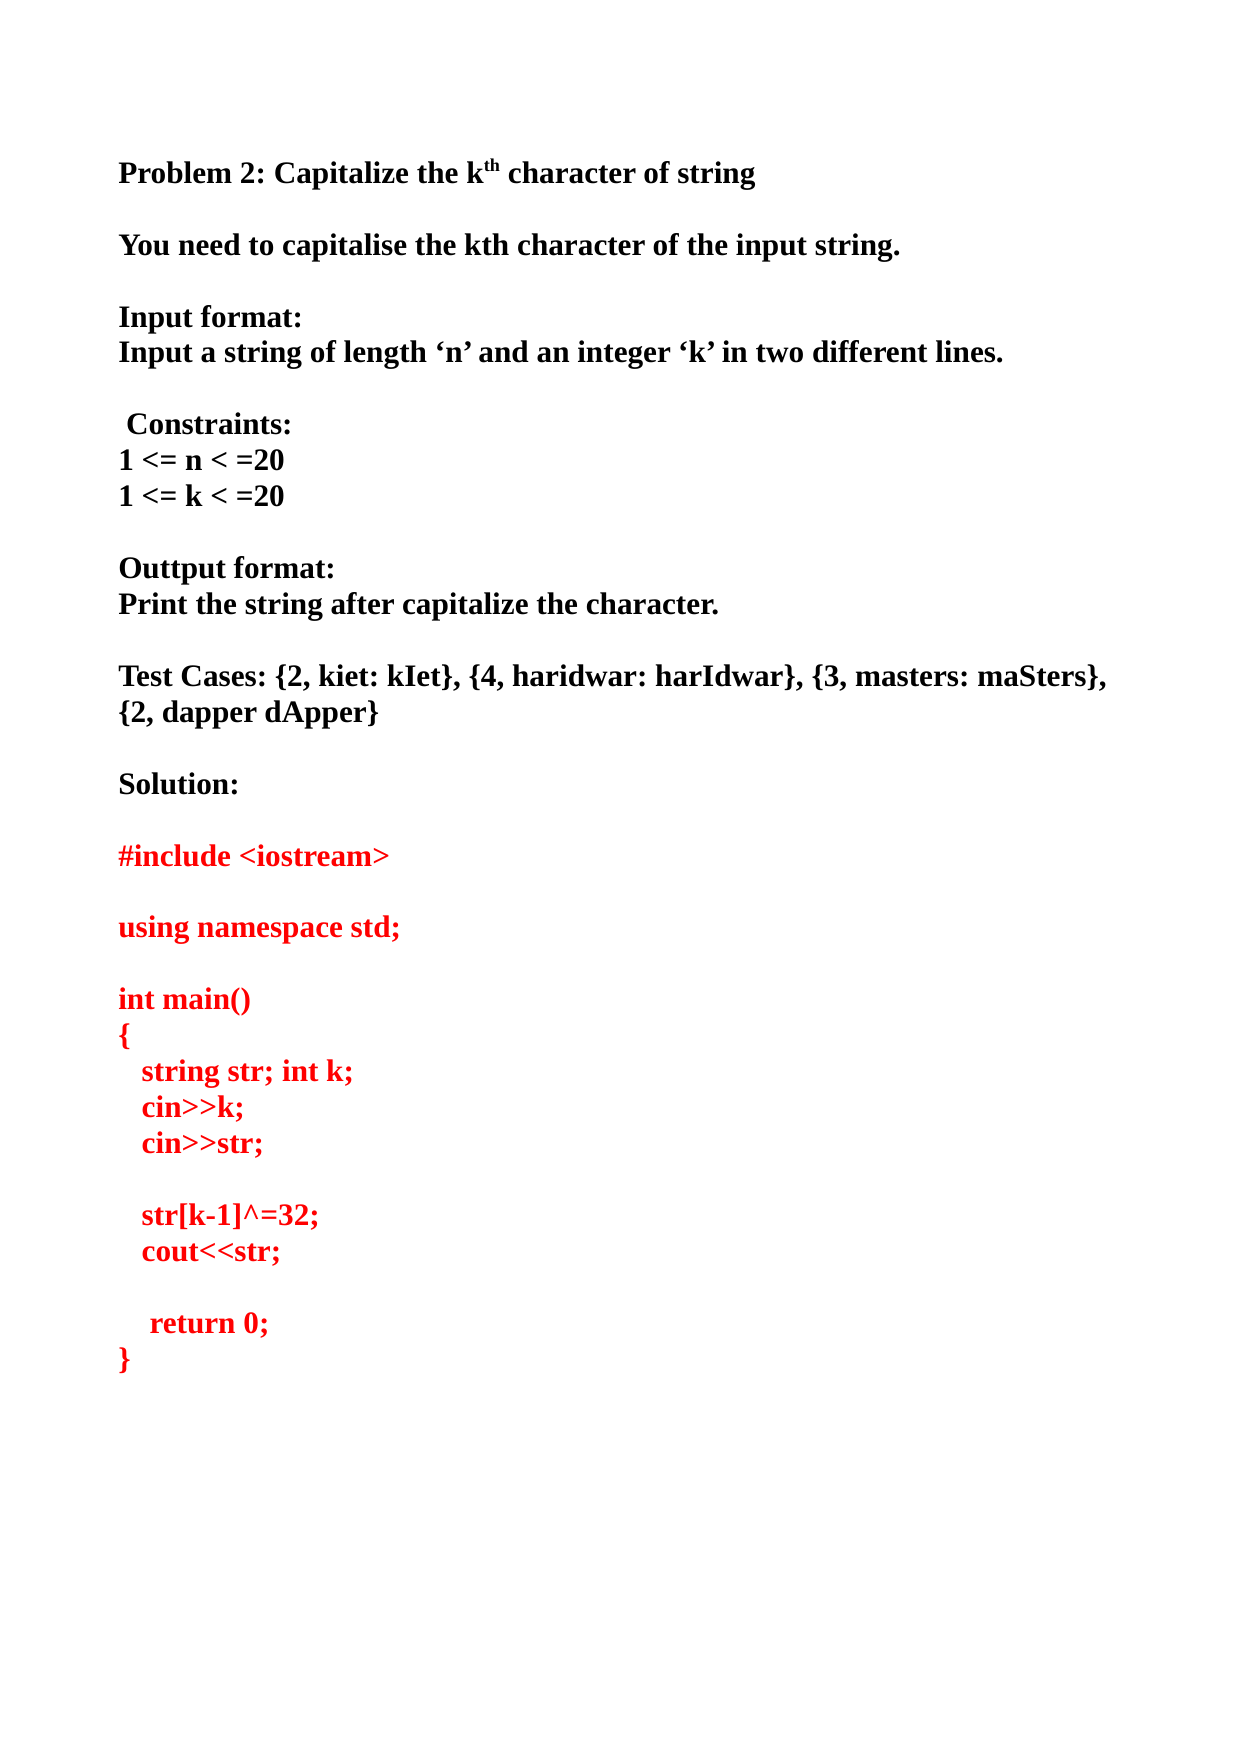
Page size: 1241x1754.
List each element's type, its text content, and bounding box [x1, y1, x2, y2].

text } [118, 1340, 1122, 1376]
text Print the string after capitalize the character. [118, 585, 1122, 621]
text int main() [118, 981, 1122, 1017]
text { [118, 1017, 1122, 1052]
text Problem 2: Capitalize the kth character of string [118, 154, 1122, 190]
text Input format: [118, 298, 1122, 334]
text cin>>k; [118, 1088, 1122, 1124]
text Solution: [118, 765, 1122, 801]
text Input a string of length ‘n’ and an integer ‘k’ in two different lines. [118, 334, 1122, 370]
text using namespace std; [118, 909, 1122, 945]
text You need to capitalise the kth character of the input string. [118, 226, 1122, 262]
text #include <iostream> [118, 837, 1122, 873]
text str[k-1]^=32; [118, 1196, 1122, 1232]
text Constraints: [118, 406, 1122, 442]
text Test Cases: {2, kiet: kIet}, {4, haridwar: harIdwar}, {3, masters: maSters}, {2, dapper dApper} [118, 657, 1122, 729]
text return 0; [118, 1304, 1122, 1340]
text 1 <= k < =20 [118, 477, 1122, 513]
text Outtput format: [118, 549, 1122, 585]
text cout<<str; [118, 1232, 1122, 1268]
text 1 <= n < =20 [118, 442, 1122, 477]
text cin>>str; [118, 1124, 1122, 1160]
text string str; int k; [118, 1052, 1122, 1088]
